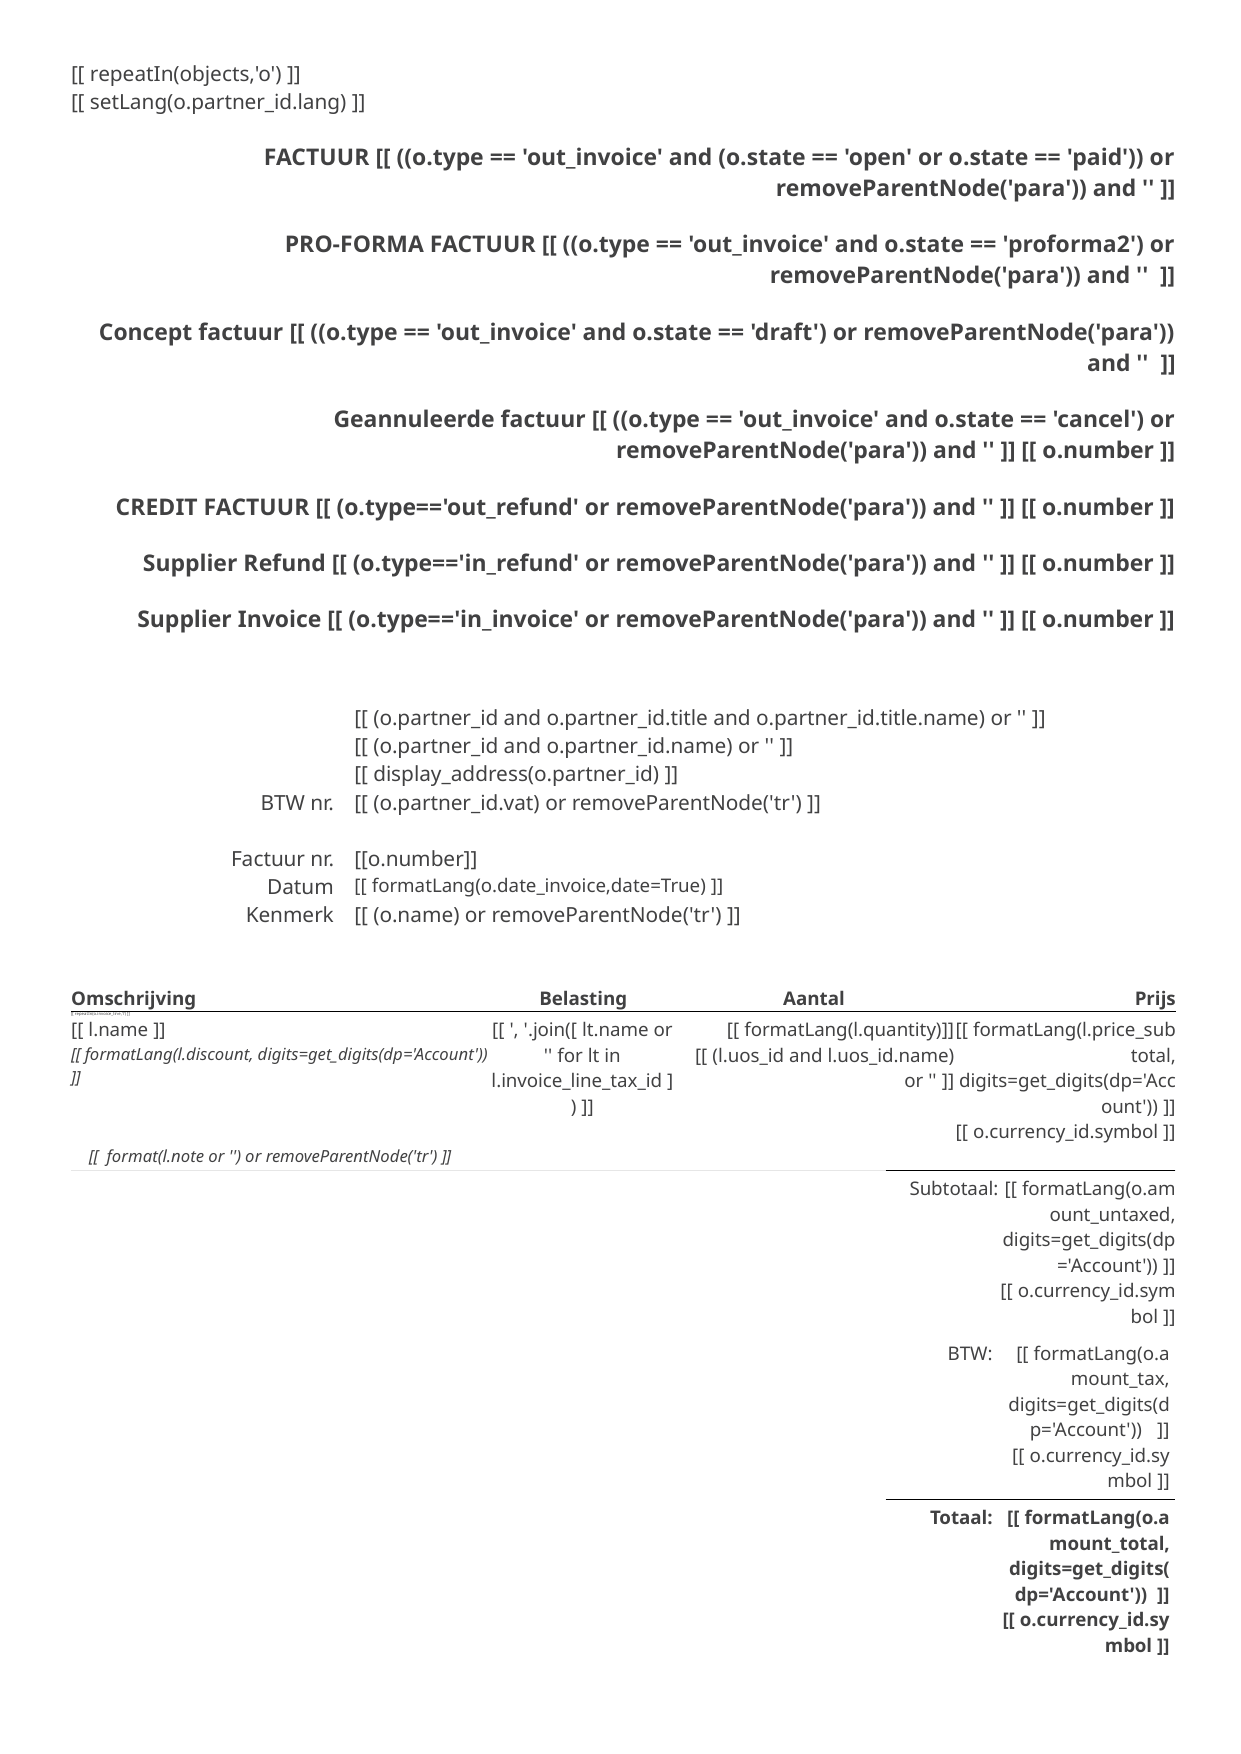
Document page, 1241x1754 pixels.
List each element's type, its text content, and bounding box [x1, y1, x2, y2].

table_header [[ formatLang(l.quantity)]] [[ (l.uos_id and l.uos_id.name) or '' ]] [674, 1016, 954, 1144]
table_header [[ (o.partner_id and o.partner_id.title and o.partner_id.title.name) or '' ]] [[ (o.partner_id and o.partner_id.name) or '' ]] [[ display_address(o.partner_id) ]] [354, 703, 1175, 788]
table_header Subtotaal: [886, 1171, 998, 1334]
table_header Belasting [492, 985, 673, 1011]
table_cell [334, 816, 354, 844]
table_header [[ ', '.join([ lt.name or '' for lt in l.invoice_line_tax_id ]) ]] [491, 1016, 673, 1144]
table_cell [334, 901, 354, 929]
table_cell [[ formatLang(o.date_invoice,date=True) ]] [354, 873, 1175, 901]
table_cell [71, 816, 333, 844]
table_cell [334, 844, 354, 872]
text Geannuleerde factuur [[ ((o.type == 'out_invoice' and o.state == 'cancel') or removeParentNode('para')) and '' ]] [[ o.number ]] [71, 403, 1175, 466]
text FACTUUR [[ ((o.type == 'out_invoice' and (o.state == 'open' or o.state == 'paid')) or removeParentNode('para')) and '' ]] [71, 141, 1175, 203]
table_header Aantal [674, 985, 954, 1011]
table_cell Totaal: [886, 1500, 998, 1663]
text [[ setLang(o.partner_id.lang) ]] [71, 87, 1175, 116]
table_header [71, 703, 333, 788]
table_cell Datum [71, 873, 333, 901]
table_cell BTW nr. [71, 788, 333, 816]
table_cell [354, 816, 1175, 844]
table_cell [491, 1144, 673, 1169]
table_header [334, 703, 354, 788]
table_cell [334, 788, 354, 816]
table_cell Factuur nr. [71, 844, 333, 872]
table_cell [334, 873, 354, 901]
text Concept factuur [[ ((o.type == 'out_invoice' and o.state == 'draft') or removeParentNode('para')) and '' ]] [71, 316, 1175, 378]
table_cell BTW: [886, 1334, 998, 1499]
table_cell [[ format(l.note or '') or removeParentNode('tr') ]] [71, 1144, 491, 1169]
table_header Prijs [954, 985, 1176, 1011]
table_cell [[o.number]] [354, 844, 1175, 872]
text PRO-FORMA FACTUUR [[ ((o.type == 'out_invoice' and o.state == 'proforma2') or removeParentNode('para')) and '' ]] [71, 228, 1175, 291]
text CREDIT FACTUUR [[ (o.type=='out_refund' or removeParentNode('para')) and '' ]] [[ o.number ]] [71, 491, 1175, 522]
text Supplier Refund [[ (o.type=='in_refund' or removeParentNode('para')) and '' ]] [[ o.number ]] [71, 547, 1175, 578]
table_header [[ formatLang(o.amount_untaxed, digits=get_digits(dp='Account')) ]] [[ o.currency_id.symbol ]] [998, 1171, 1175, 1334]
table_header [71, 1171, 886, 1334]
table_cell [674, 1144, 954, 1169]
table_cell [954, 1144, 1176, 1169]
table_cell [71, 1499, 886, 1663]
text [[ repeatIn(o.invoice_line,'l') ]] [125, 1012, 1175, 1016]
table_cell [[ formatLang(o.amount_tax, digits=get_digits(dp='Account')) ]] [[ o.currency_id.symbol ]] [998, 1334, 1175, 1499]
text [[ repeatIn(objects,'o') ]] [71, 59, 1175, 87]
table_header Omschrijving [71, 985, 492, 1011]
table_cell [71, 1334, 886, 1499]
table_cell [[ formatLang(o.amount_total, digits=get_digits(dp='Account')) ]] [[ o.currency_id.symbol ]] [998, 1500, 1175, 1663]
table_header [[ formatLang(l.price_subtotal, digits=get_digits(dp='Account')) ]] [[ o.currency_id.symbol ]] [954, 1016, 1176, 1144]
table_header [[ l.name ]] [[ formatLang(l.discount, digits=get_digits(dp='Account')) ]] [71, 1016, 491, 1144]
table_cell [[ (o.name) or removeParentNode('tr') ]] [354, 901, 1175, 929]
table_cell [[ (o.partner_id.vat) or removeParentNode('tr') ]] [354, 788, 1175, 816]
text Supplier Invoice [[ (o.type=='in_invoice' or removeParentNode('para')) and '' ]] [[ o.number ]] [71, 603, 1175, 634]
table_cell Kenmerk [71, 901, 333, 929]
